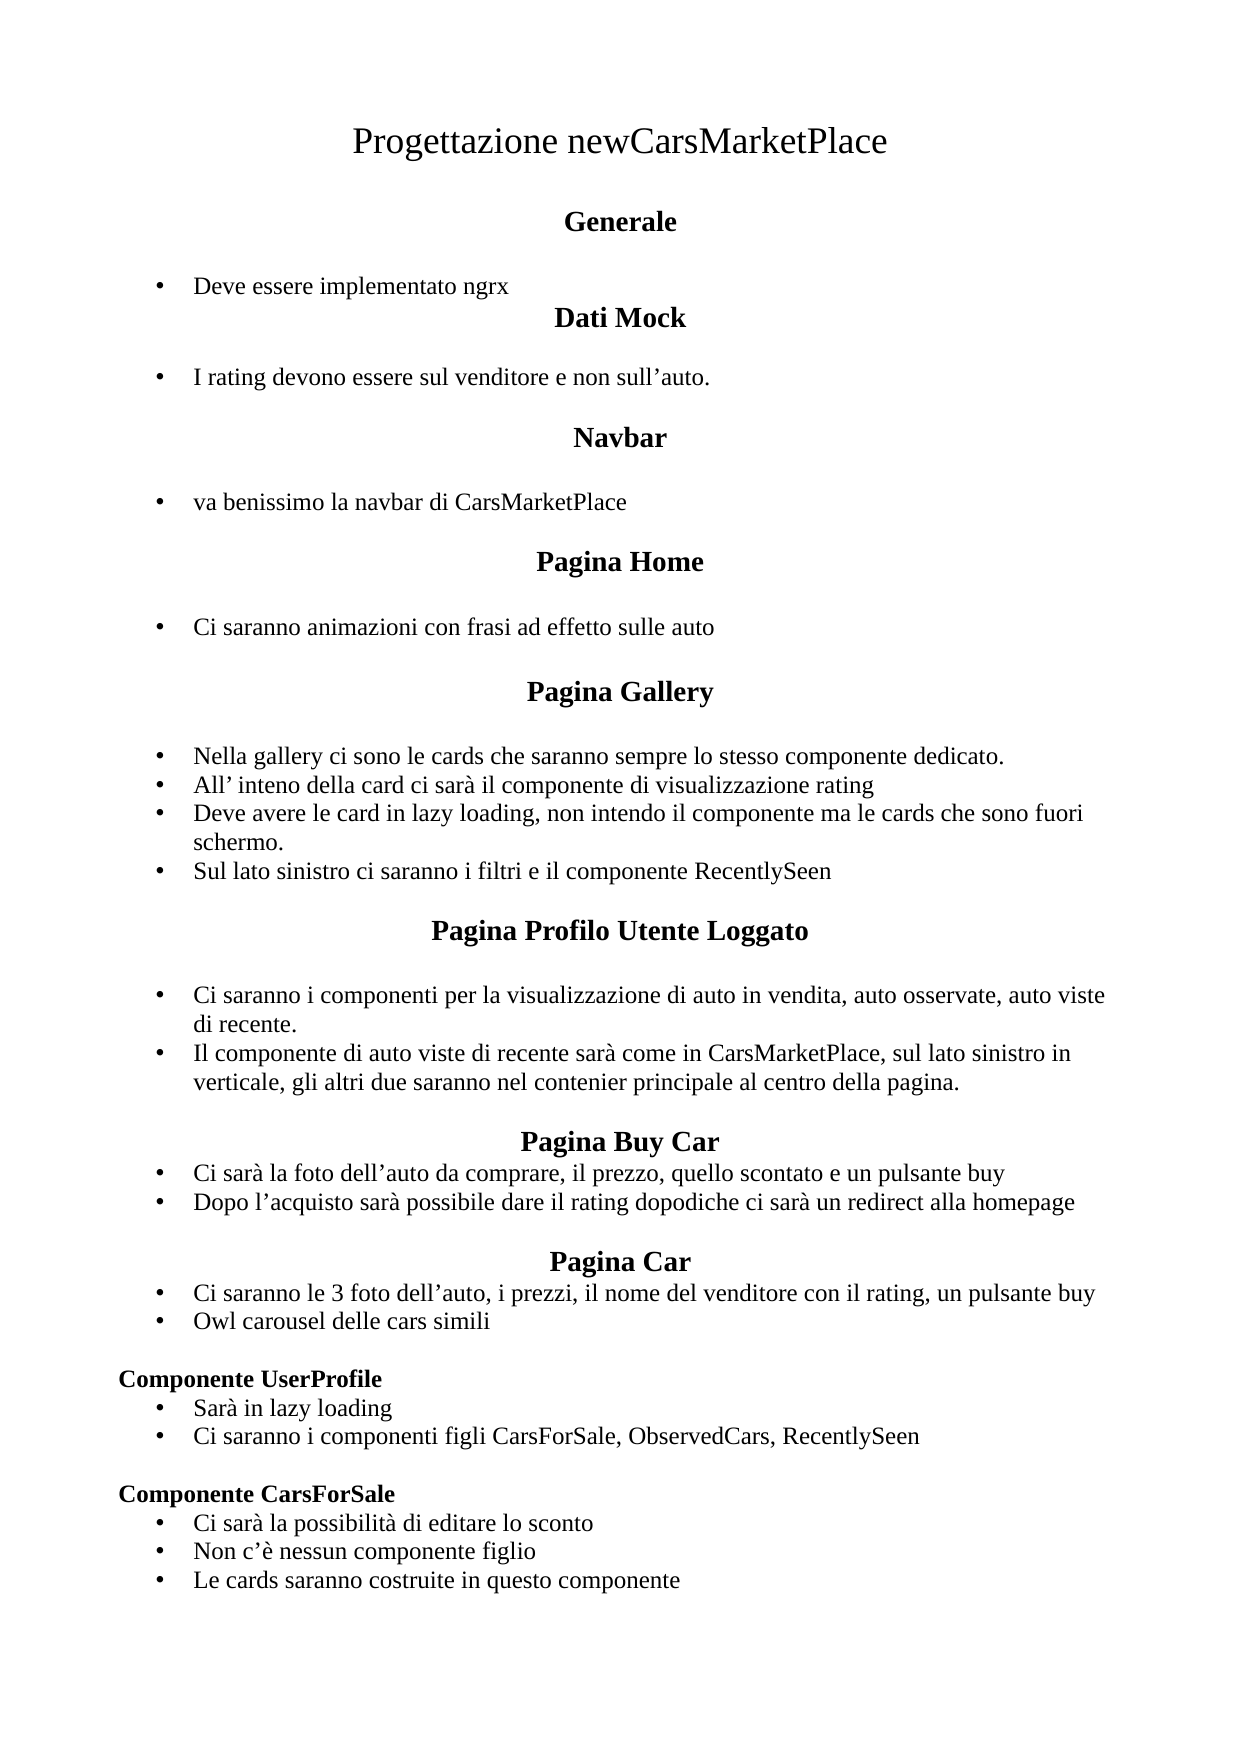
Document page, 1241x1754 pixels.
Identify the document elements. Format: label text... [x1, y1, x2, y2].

text Progettazione newCarsMarketPlace [118, 118, 1122, 161]
text Pagina Car [118, 1244, 1122, 1278]
list Ci saranno i componenti figli CarsForSale, ObservedCars, RecentlySeen [156, 1421, 1122, 1450]
text Pagina Profilo Utente Loggato [118, 913, 1122, 947]
list Dopo l’acquisto sarà possibile dare il rating dopodiche ci sarà un redirect alla homepage [156, 1187, 1122, 1215]
list Le cards saranno costruite in questo componente [156, 1565, 1122, 1594]
list Deve essere implementato ngrx [156, 271, 1122, 300]
list Ci saranno animazioni con frasi ad effetto sulle auto [156, 612, 1122, 640]
list Sul lato sinistro ci saranno i filtri e il componente RecentlySeen [156, 856, 1122, 885]
list Owl carousel delle cars simili [156, 1306, 1122, 1335]
list Ci sarà la possibilità di editare lo sconto [156, 1508, 1122, 1536]
list All’ inteno della card ci sarà il componente di visualizzazione rating [156, 770, 1122, 798]
list Il componente di auto viste di recente sarà come in CarsMarketPlace, sul lato sinistro in verticale, gli altri due saranno nel contenier principale al centro della pagina. [156, 1038, 1122, 1096]
list Sarà in lazy loading [156, 1393, 1122, 1421]
text Componente CarsForSale [118, 1479, 1122, 1508]
text Componente UserProfile [118, 1364, 1122, 1393]
text Pagina Gallery [118, 674, 1122, 707]
list Nella gallery ci sono le cards che saranno sempre lo stesso componente dedicato. [156, 741, 1122, 770]
text Dati Mock [118, 300, 1122, 334]
list Ci saranno i componenti per la visualizzazione di auto in vendita, auto osservate, auto viste di recente. [156, 981, 1122, 1038]
list Deve avere le card in lazy loading, non intendo il componente ma le cards che sono fuori schermo. [156, 798, 1122, 856]
text Pagina Buy Car [118, 1124, 1122, 1158]
list va benissimo la navbar di CarsMarketPlace [156, 487, 1122, 516]
list Ci saranno le 3 foto dell’auto, i prezzi, il nome del venditore con il rating, un pulsante buy [156, 1278, 1122, 1306]
list Ci sarà la foto dell’auto da comprare, il prezzo, quello scontato e un pulsante buy [156, 1158, 1122, 1187]
list Non c’è nessun componente figlio [156, 1536, 1122, 1565]
list I rating devono essere sul venditore e non sull’auto. [156, 362, 1122, 391]
text Generale [118, 204, 1122, 238]
text Navbar [118, 420, 1122, 453]
text Pagina Home [118, 544, 1122, 578]
